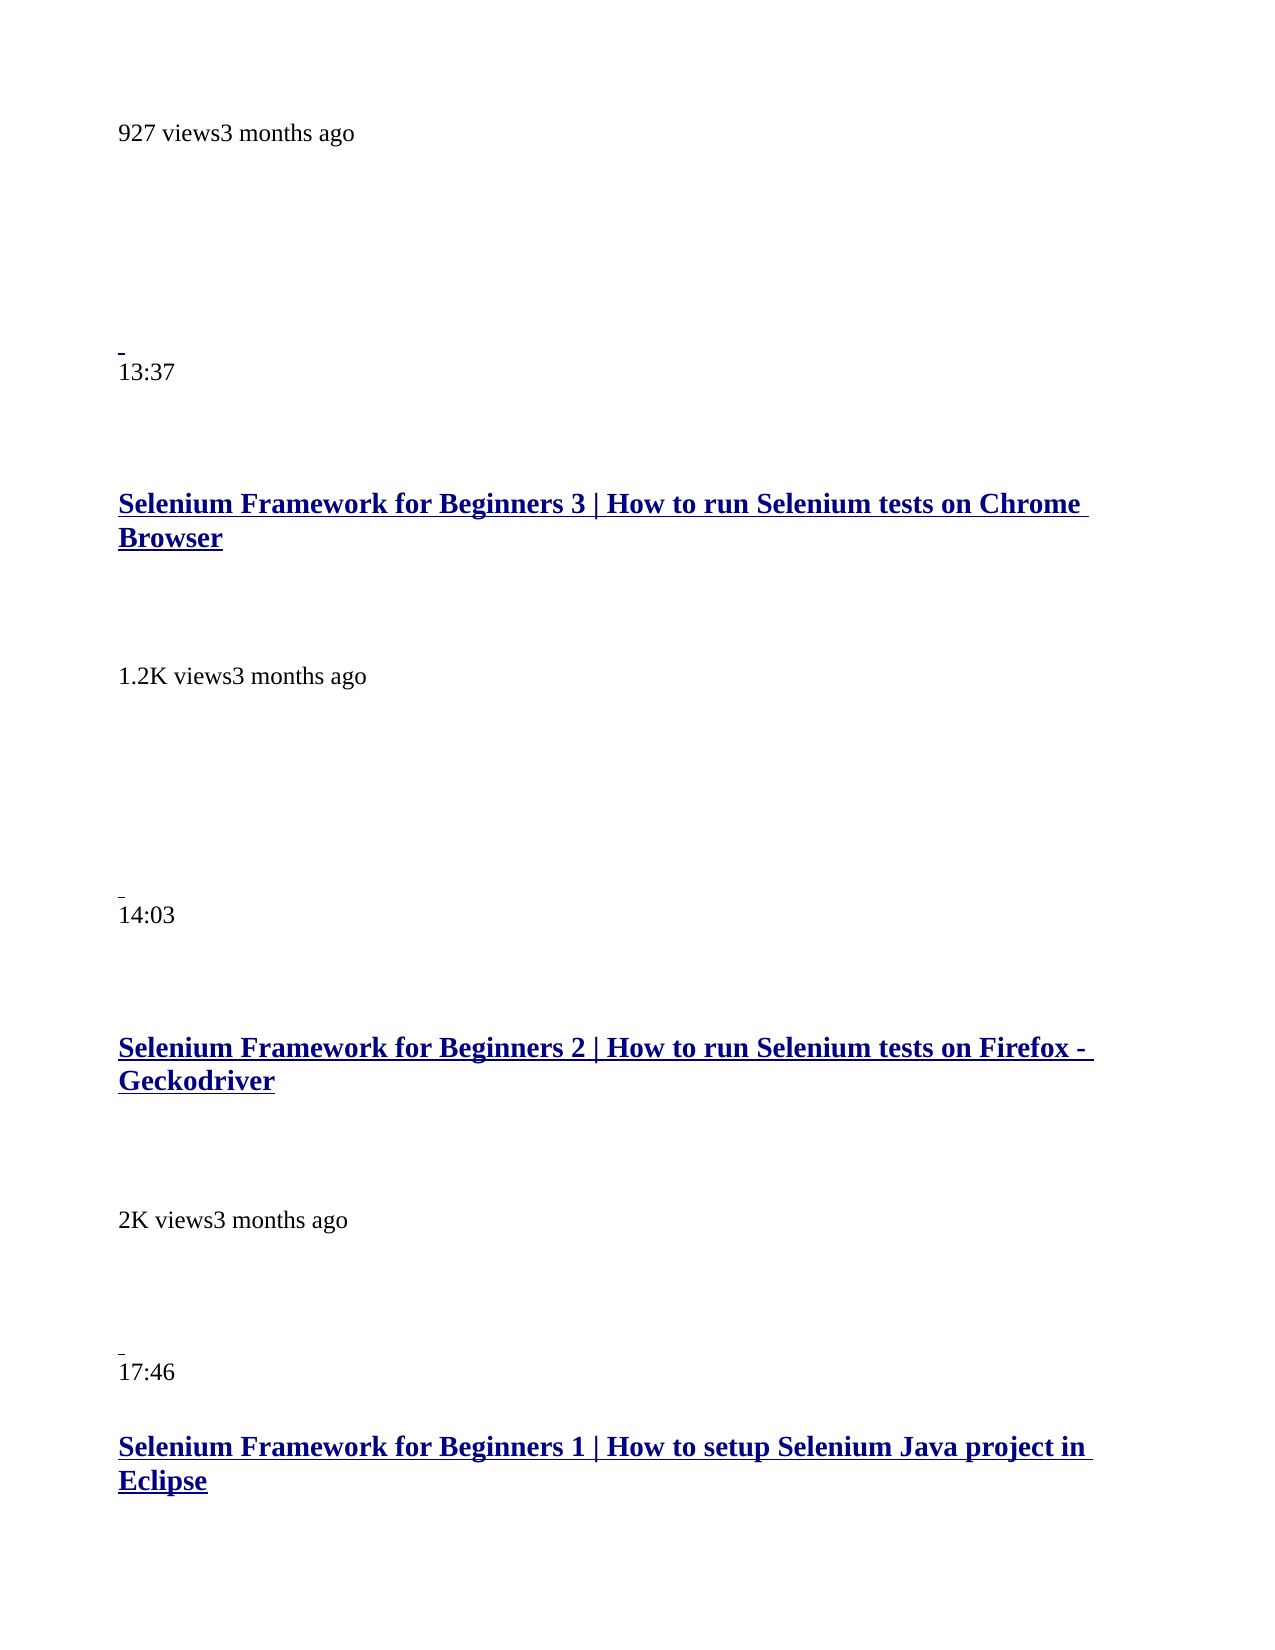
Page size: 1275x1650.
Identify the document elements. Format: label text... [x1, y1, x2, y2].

subtitle Selenium Framework for Beginners 1 | How to setup Selenium Java project in Eclipse [118, 1429, 1157, 1497]
text 13:37 [118, 357, 1157, 386]
subtitle Selenium Framework for Beginners 3 | How to run Selenium tests on Chrome Browser [118, 487, 1157, 554]
text 17:46 [118, 1357, 1157, 1386]
text 927 views3 months ago [118, 118, 1157, 147]
text 14:03 [118, 900, 1157, 929]
text 1.2K views3 months ago [118, 661, 1157, 690]
subtitle Selenium Framework for Beginners 2 | How to run Selenium tests on Firefox - Geckodriver [118, 1030, 1157, 1097]
text 2K views3 months ago [118, 1205, 1157, 1233]
